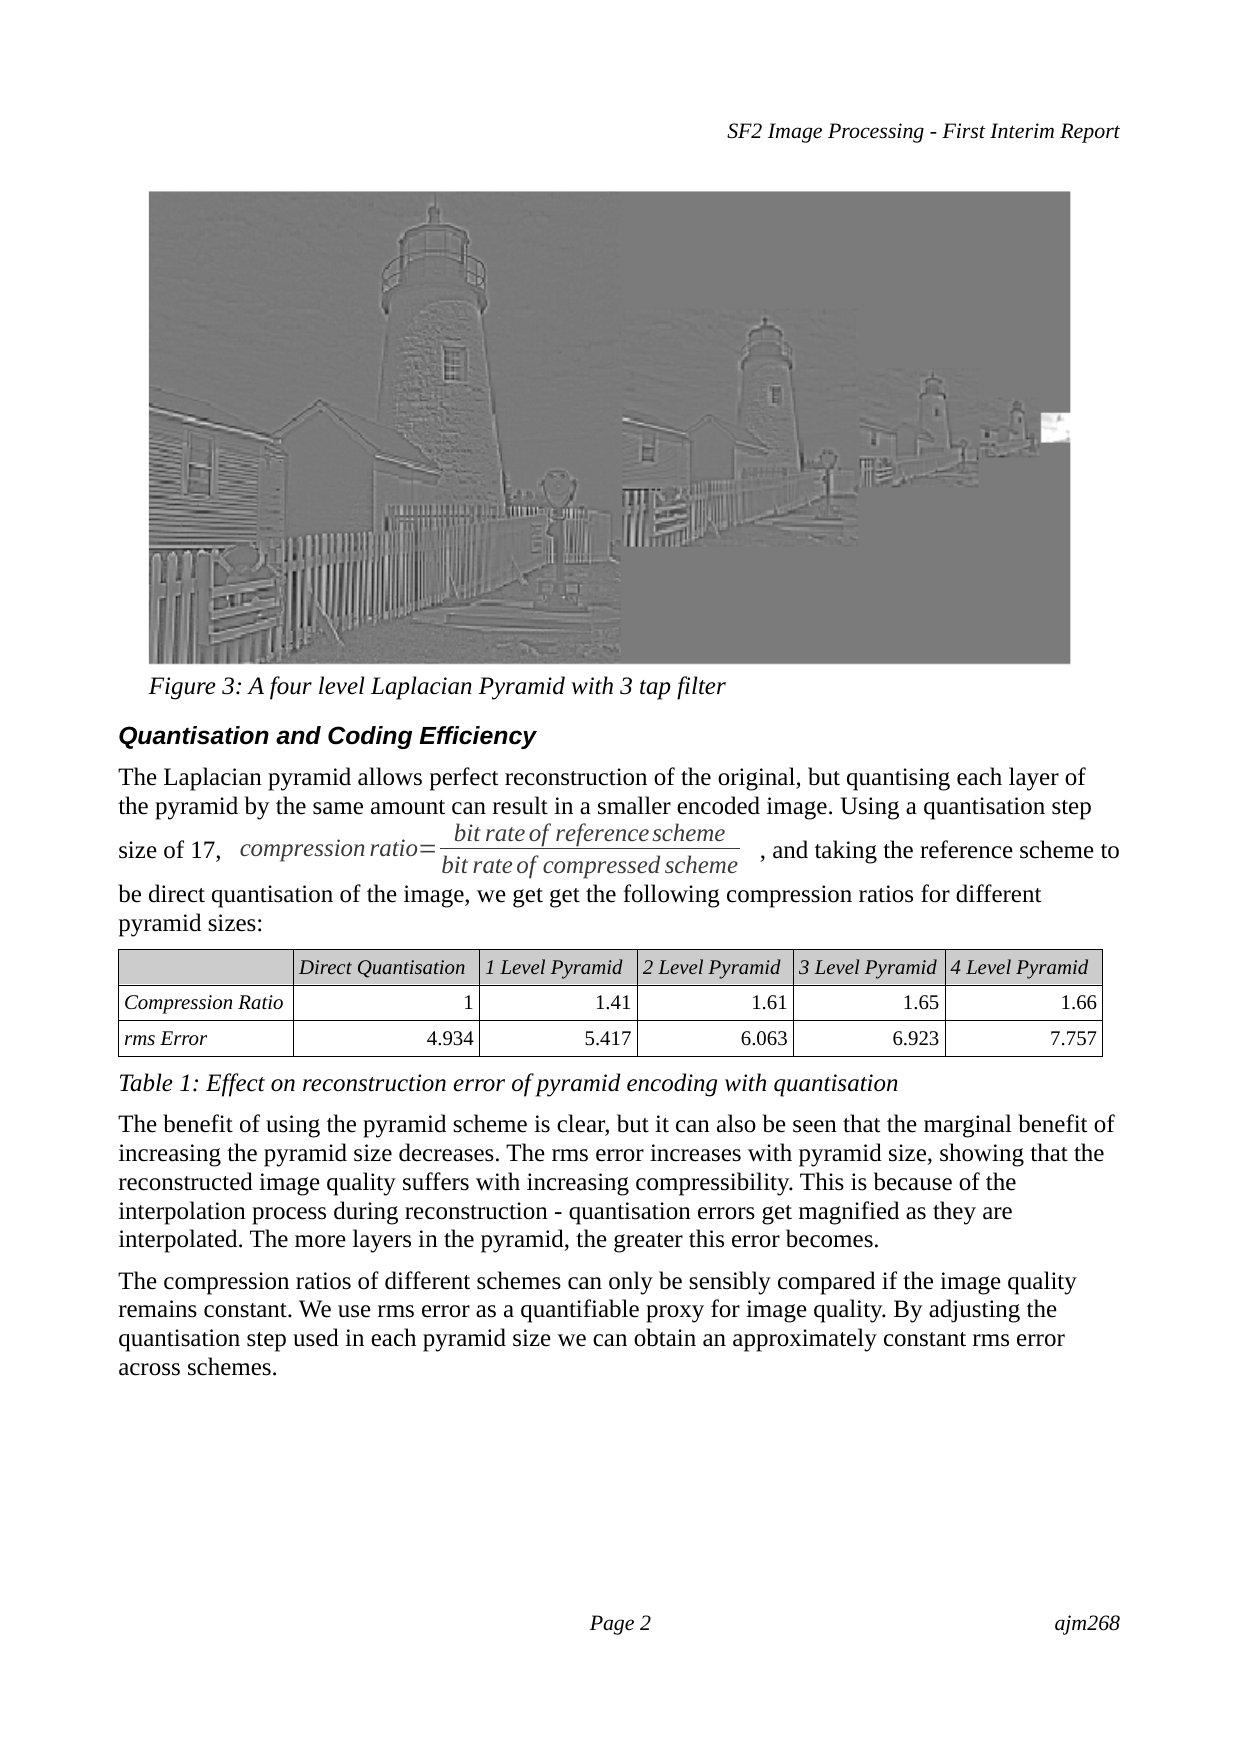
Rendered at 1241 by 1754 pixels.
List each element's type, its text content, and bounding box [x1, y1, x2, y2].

text Figure 3: A four level Laplacian Pyramid with 3 tap filter [149, 672, 1070, 700]
text The Laplacian pyramid allows perfect reconstruction of the original, but quantising each layer of the pyramid by the same amount can result in a smaller encoded image. Using a quantisation step size of 17,, and taking the reference scheme to be direct quantisation of the image, we get get the following compression ratios for different pyramid sizes: [118, 762, 1122, 936]
table_cell 6.923 [794, 1021, 945, 1056]
table_cell 1.66 [946, 986, 1102, 1020]
text The compression ratios of different schemes can only be sensibly compared if the image quality remains constant. We use rms error as a quantifiable proxy for image quality. By adjusting the quantisation step used in each pyramid size we can obtain an approximately constant rms error across schemes. [118, 1266, 1122, 1381]
table_cell 1.65 [794, 986, 945, 1020]
table_header 1 Level Pyramid [480, 950, 637, 984]
table_header 3 Level Pyramid [794, 950, 945, 984]
table_cell 4.934 [294, 1021, 479, 1056]
table_cell 5.417 [480, 1021, 637, 1056]
table_cell Compression Ratio [119, 986, 293, 1020]
table_cell 1.61 [638, 986, 793, 1020]
text The benefit of using the pyramid scheme is clear, but it can also be seen that the marginal benefit of increasing the pyramid size decreases. The rms error increases with pyramid size, showing that the reconstructed image quality suffers with increasing compressibility. This is because of the interpolation process during reconstruction - quantisation errors get magnified as they are interpolated. The more layers in the pyramid, the greater this error becomes. [118, 1109, 1122, 1253]
table_header 4 Level Pyramid [946, 950, 1102, 984]
table_cell rms Error [119, 1021, 293, 1056]
text Table 1: Effect on reconstruction error of pyramid encoding with quantisation [118, 1068, 1122, 1097]
table_cell 1 [294, 986, 479, 1020]
subtitle Quantisation and Coding Efficiency [118, 173, 1122, 750]
table_cell 6.063 [638, 1021, 793, 1056]
table_cell 1.41 [480, 986, 637, 1020]
table_cell 7.757 [946, 1021, 1102, 1056]
table_header 2 Level Pyramid [638, 950, 793, 984]
table_header [119, 950, 293, 984]
picture [148, 185, 1071, 672]
table_header Direct Quantisation [294, 950, 479, 984]
